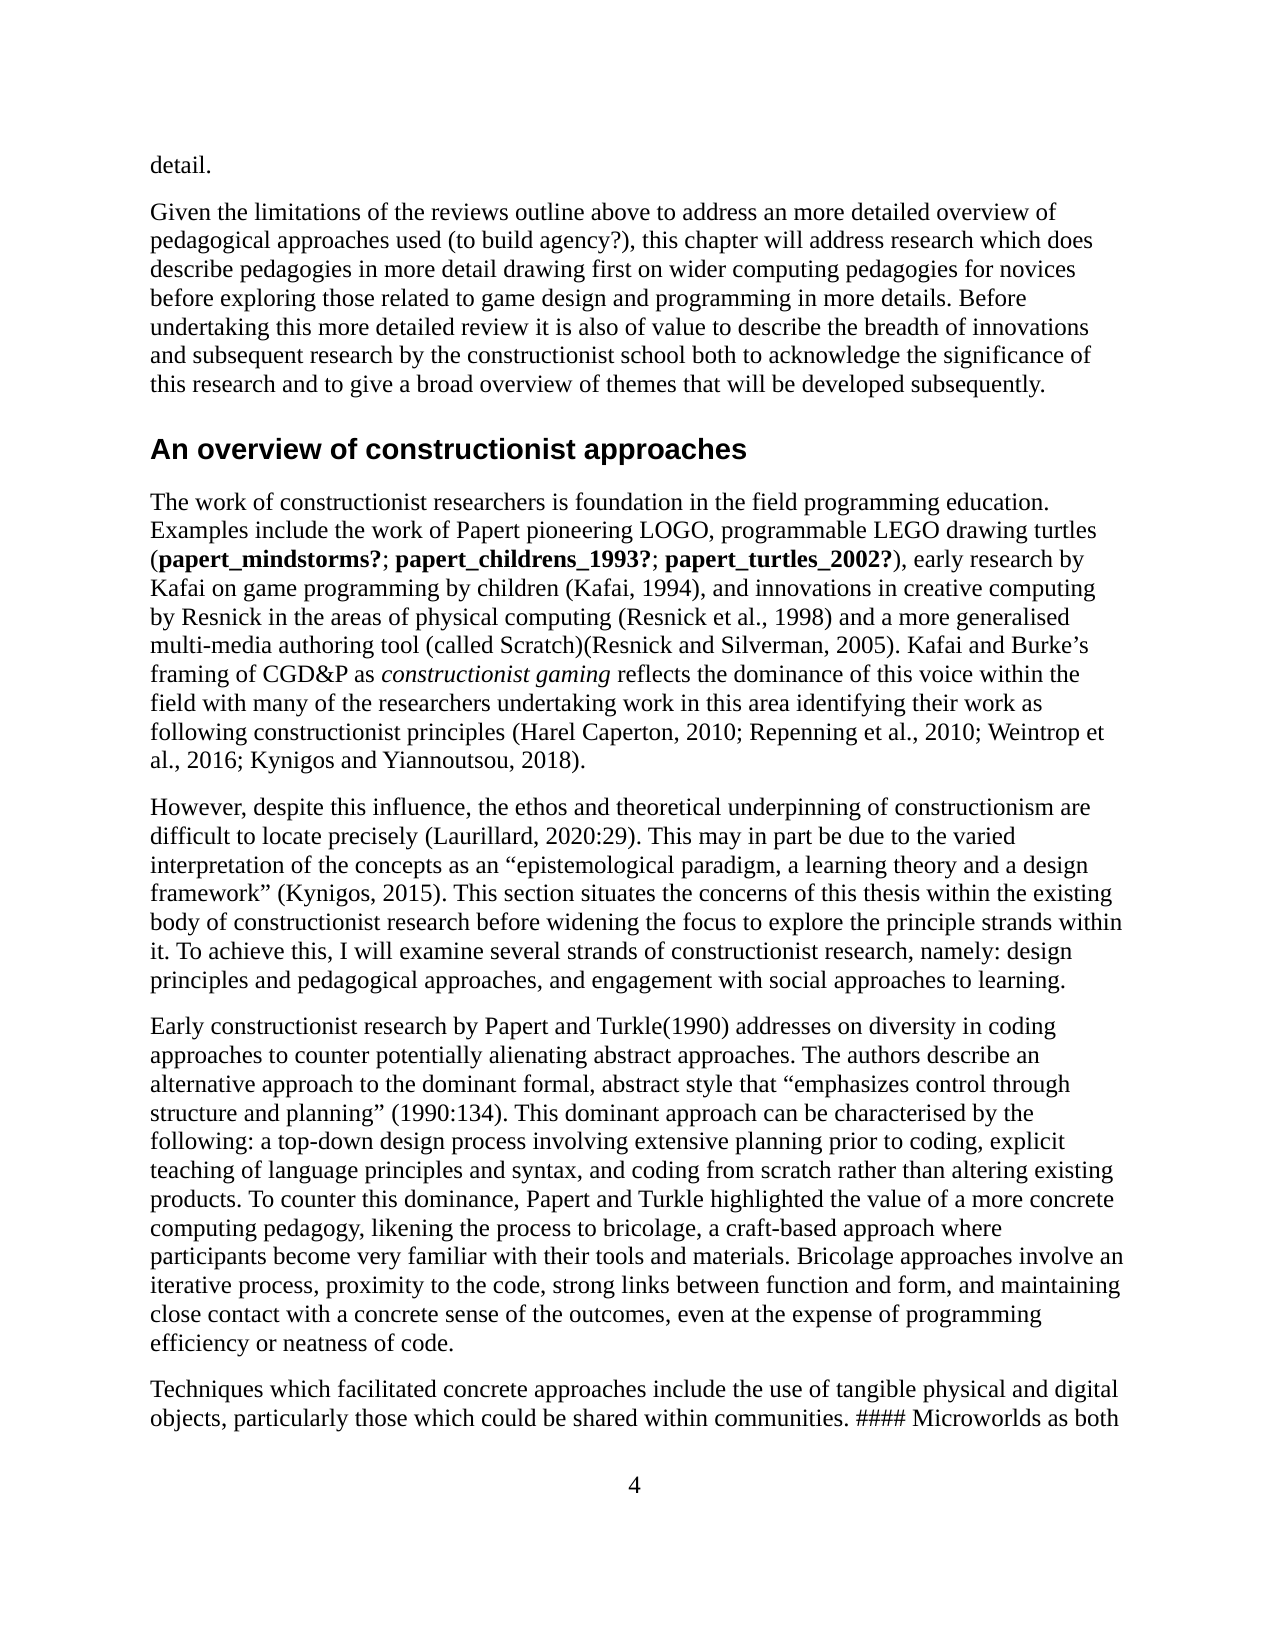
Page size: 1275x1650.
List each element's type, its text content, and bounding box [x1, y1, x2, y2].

text Early constructionist research by Papert and Turkle(1990) addresses on diversity in coding approaches to counter potentially alienating abstract approaches. The authors describe an alternative approach to the dominant formal, abstract style that “emphasizes control through structure and planning” (1990:134). This dominant approach can be characterised by the following: a top-down design process involving extensive planning prior to coding, explicit teaching of language principles and syntax, and coding from scratch rather than altering existing products. To counter this dominance, Papert and Turkle highlighted the value of a more concrete computing pedagogy, likening the process to bricolage, a craft-based approach where participants become very familiar with their tools and materials. Bricolage approaches involve an iterative process, proximity to the code, strong links between function and form, and maintaining close contact with a concrete sense of the outcomes, even at the expense of programming efficiency or neatness of code. [150, 1011, 1125, 1356]
text The work of constructionist researchers is foundation in the field programming education. Examples include the work of Papert pioneering LOGO, programmable LEGO drawing turtles (papert_mindstorms?; papert_childrens_1993?; papert_turtles_2002?), early research by Kafai on game programming by children (Kafai, 1994), and innovations in creative computing by Resnick in the areas of physical computing (Resnick et al., 1998) and a more generalised multi-media authoring tool (called Scratch)(Resnick and Silverman, 2005). Kafai and Burke’s framing of CGD&P as constructionist gaming reflects the dominance of this voice within the field with many of the researchers undertaking work in this area identifying their work as following constructionist principles (Harel Caperton, 2010; Repenning et al., 2010; Weintrop et al., 2016; Kynigos and Yiannoutsou, 2018). [150, 487, 1125, 774]
text Given the limitations of the reviews outline above to address an more detailed overview of pedagogical approaches used (to build agency?), this chapter will address research which does describe pedagogies in more detail drawing first on wider computing pedagogies for novices before exploring those related to game design and programming in more details. Before undertaking this more detailed review it is also of value to describe the breadth of innovations and subsequent research by the constructionist school both to acknowledge the significance of this research and to give a broad overview of themes that will be developed subsequently. [150, 197, 1125, 398]
text However, despite this influence, the ethos and theoretical underpinning of constructionism are difficult to locate precisely (Laurillard, 2020:29). This may in part be due to the varied interpretation of the concepts as an “epistemological paradigm, a learning theory and a design framework” (Kynigos, 2015). This section situates the concerns of this thesis within the existing body of constructionist research before widening the focus to explore the principle strands within it. To achieve this, I will examine several strands of constructionist research, namely: design principles and pedagogical approaches, and engagement with social approaches to learning. [150, 792, 1125, 993]
text Techniques which facilitated concrete approaches include the use of tangible physical and digital objects, particularly those which could be shared within communities. #### Microworlds as both [150, 1374, 1125, 1432]
text detail. [150, 150, 1125, 179]
subtitle An overview of constructionist approaches [150, 432, 1125, 465]
